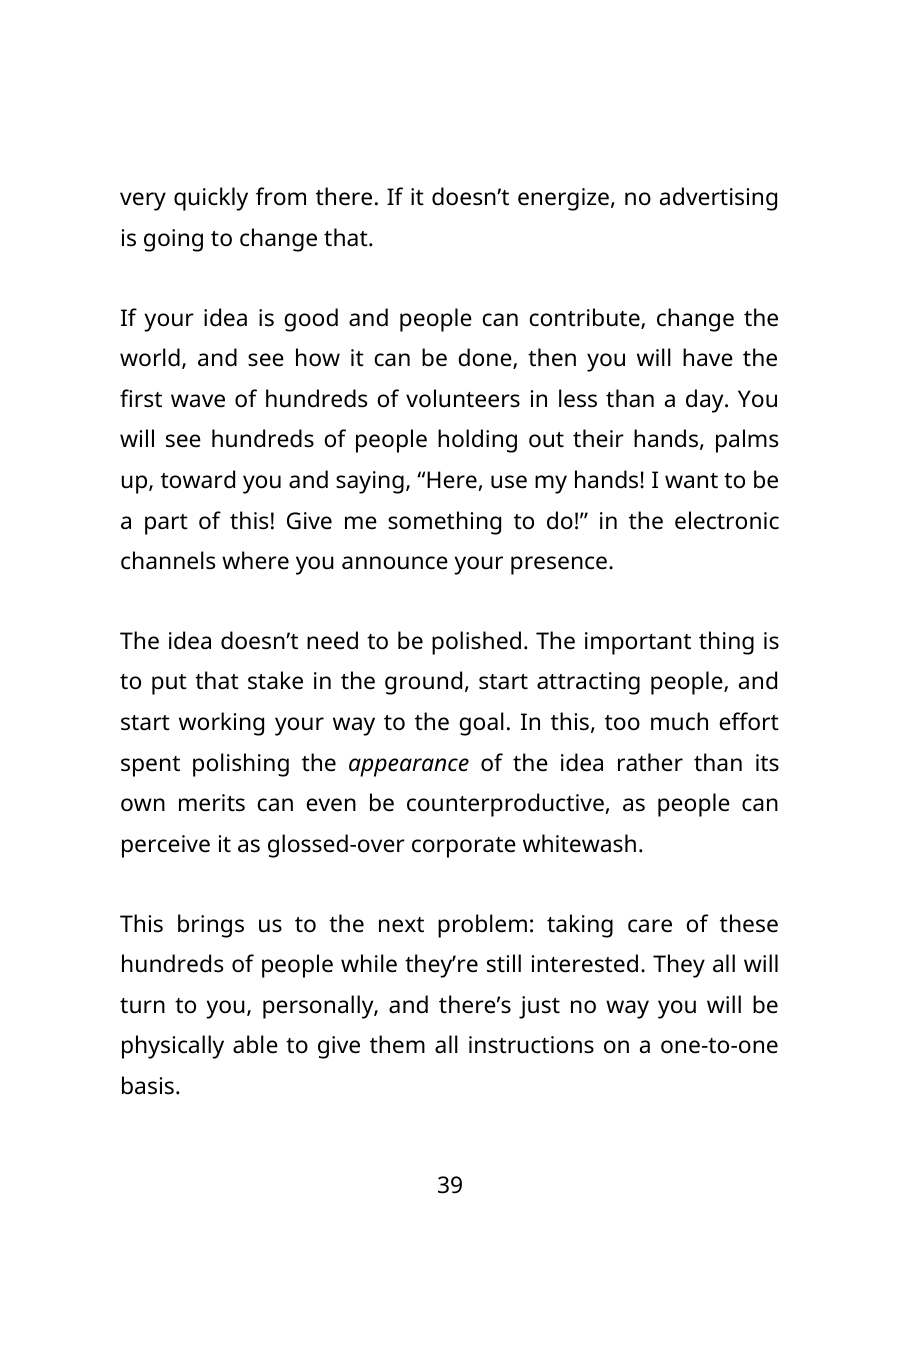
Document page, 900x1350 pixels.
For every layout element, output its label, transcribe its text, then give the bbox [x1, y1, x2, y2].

text The idea doesn’t need to be polished. The important thing is to put that stake in the ground, start attracting people, and start working your way to the goal. In this, too much effort spent polishing the appearance of the idea rather than its own merits can even be counterproductive, as people can perceive it as glossed-over corporate whitewash. [120, 625, 780, 859]
text If your idea is good and people can contribute, change the world, and see how it can be done, then you will have the first wave of hundreds of volunteers in less than a day. You will see hundreds of people holding out their hands, palms up, toward you and saying, “Here, use my hands! I want to be a part of this! Give me something to do!” in the electronic channels where you announce your presence. [120, 301, 780, 576]
text This brings us to the next problem: taking care of these hundreds of people while they’re still interested. They all will turn to you, personally, and there’s just no way you will be physically able to give them all instructions on a one-to-one basis. [120, 907, 780, 1101]
text very quickly from there. If it doesn’t energize, no advertising is going to change that. [120, 181, 780, 253]
